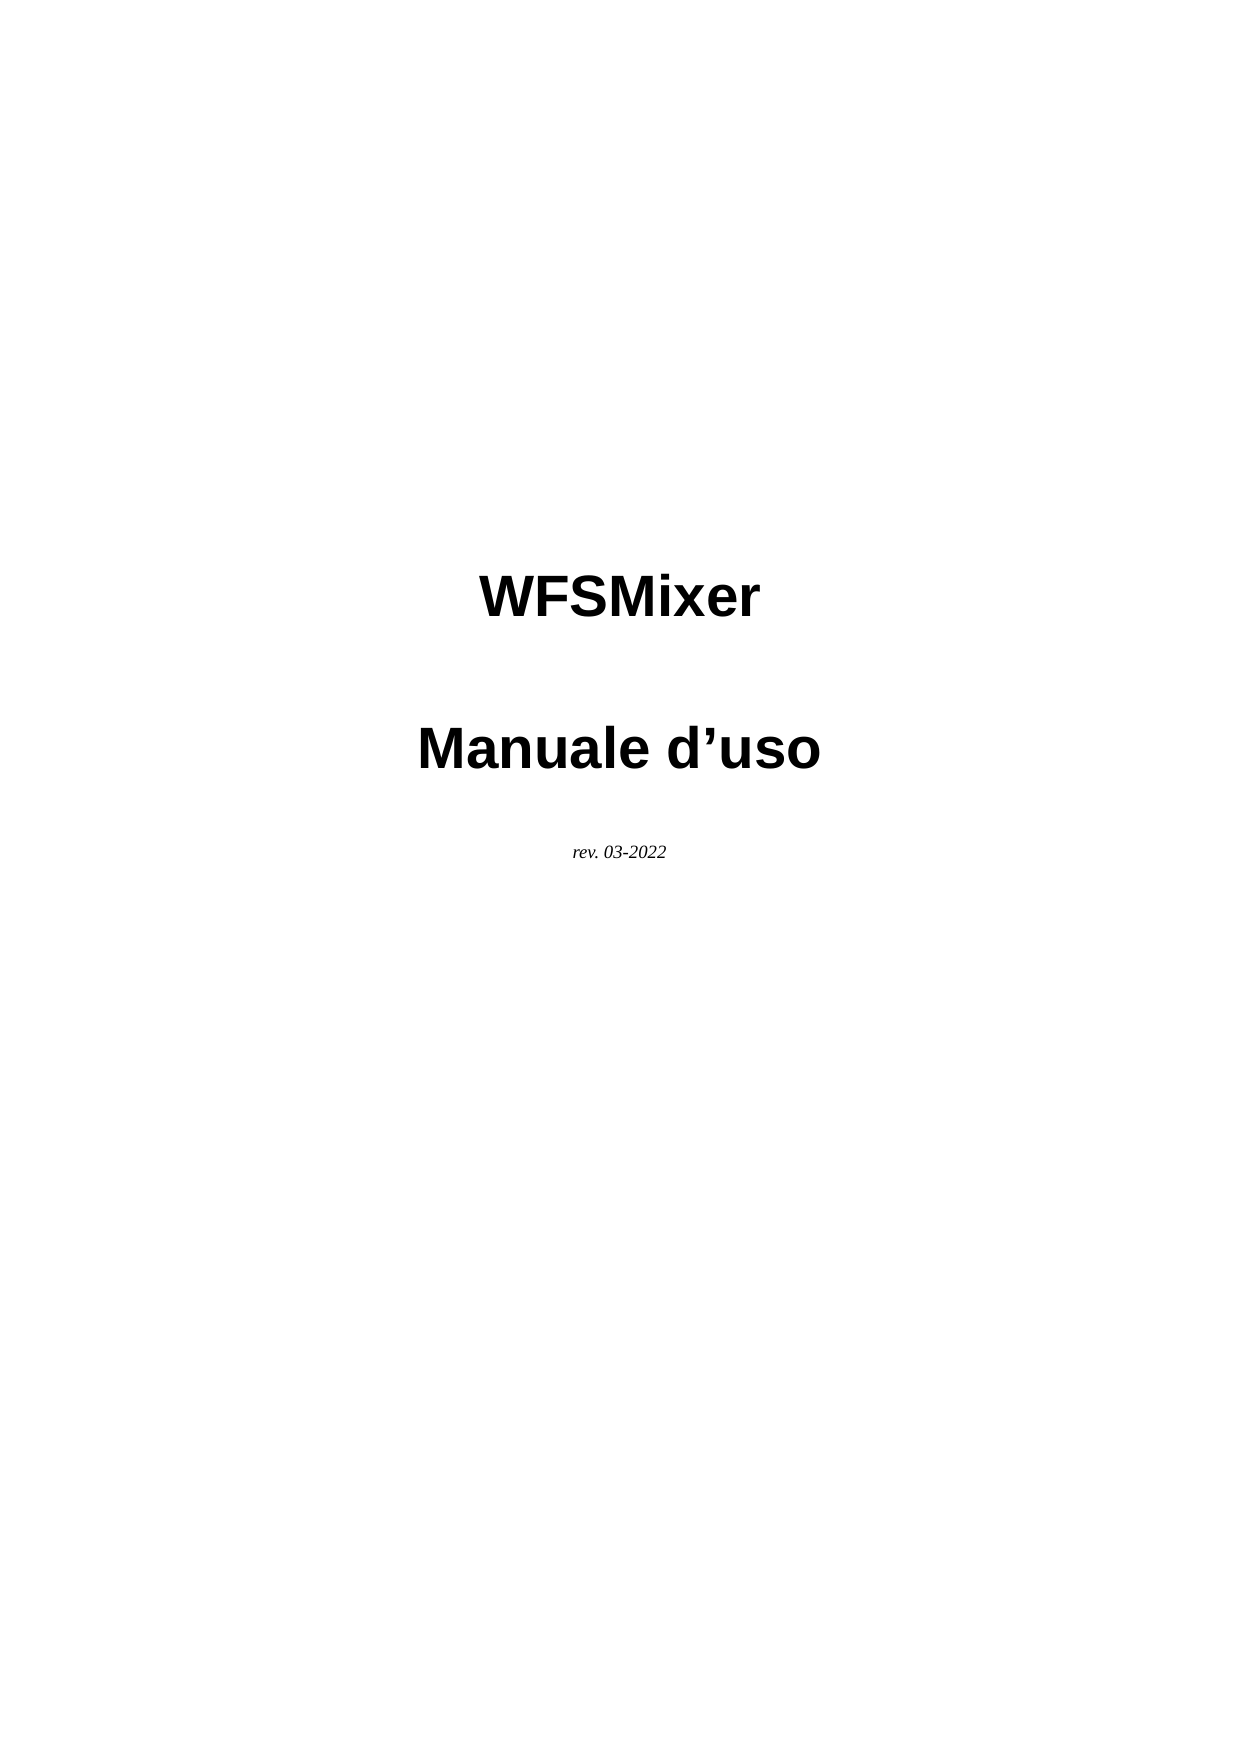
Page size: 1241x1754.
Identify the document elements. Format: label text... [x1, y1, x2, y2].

title Manuale d’uso [118, 714, 1122, 781]
title WFSMixer [118, 561, 1122, 628]
text rev. 03-2022 [118, 841, 1122, 862]
